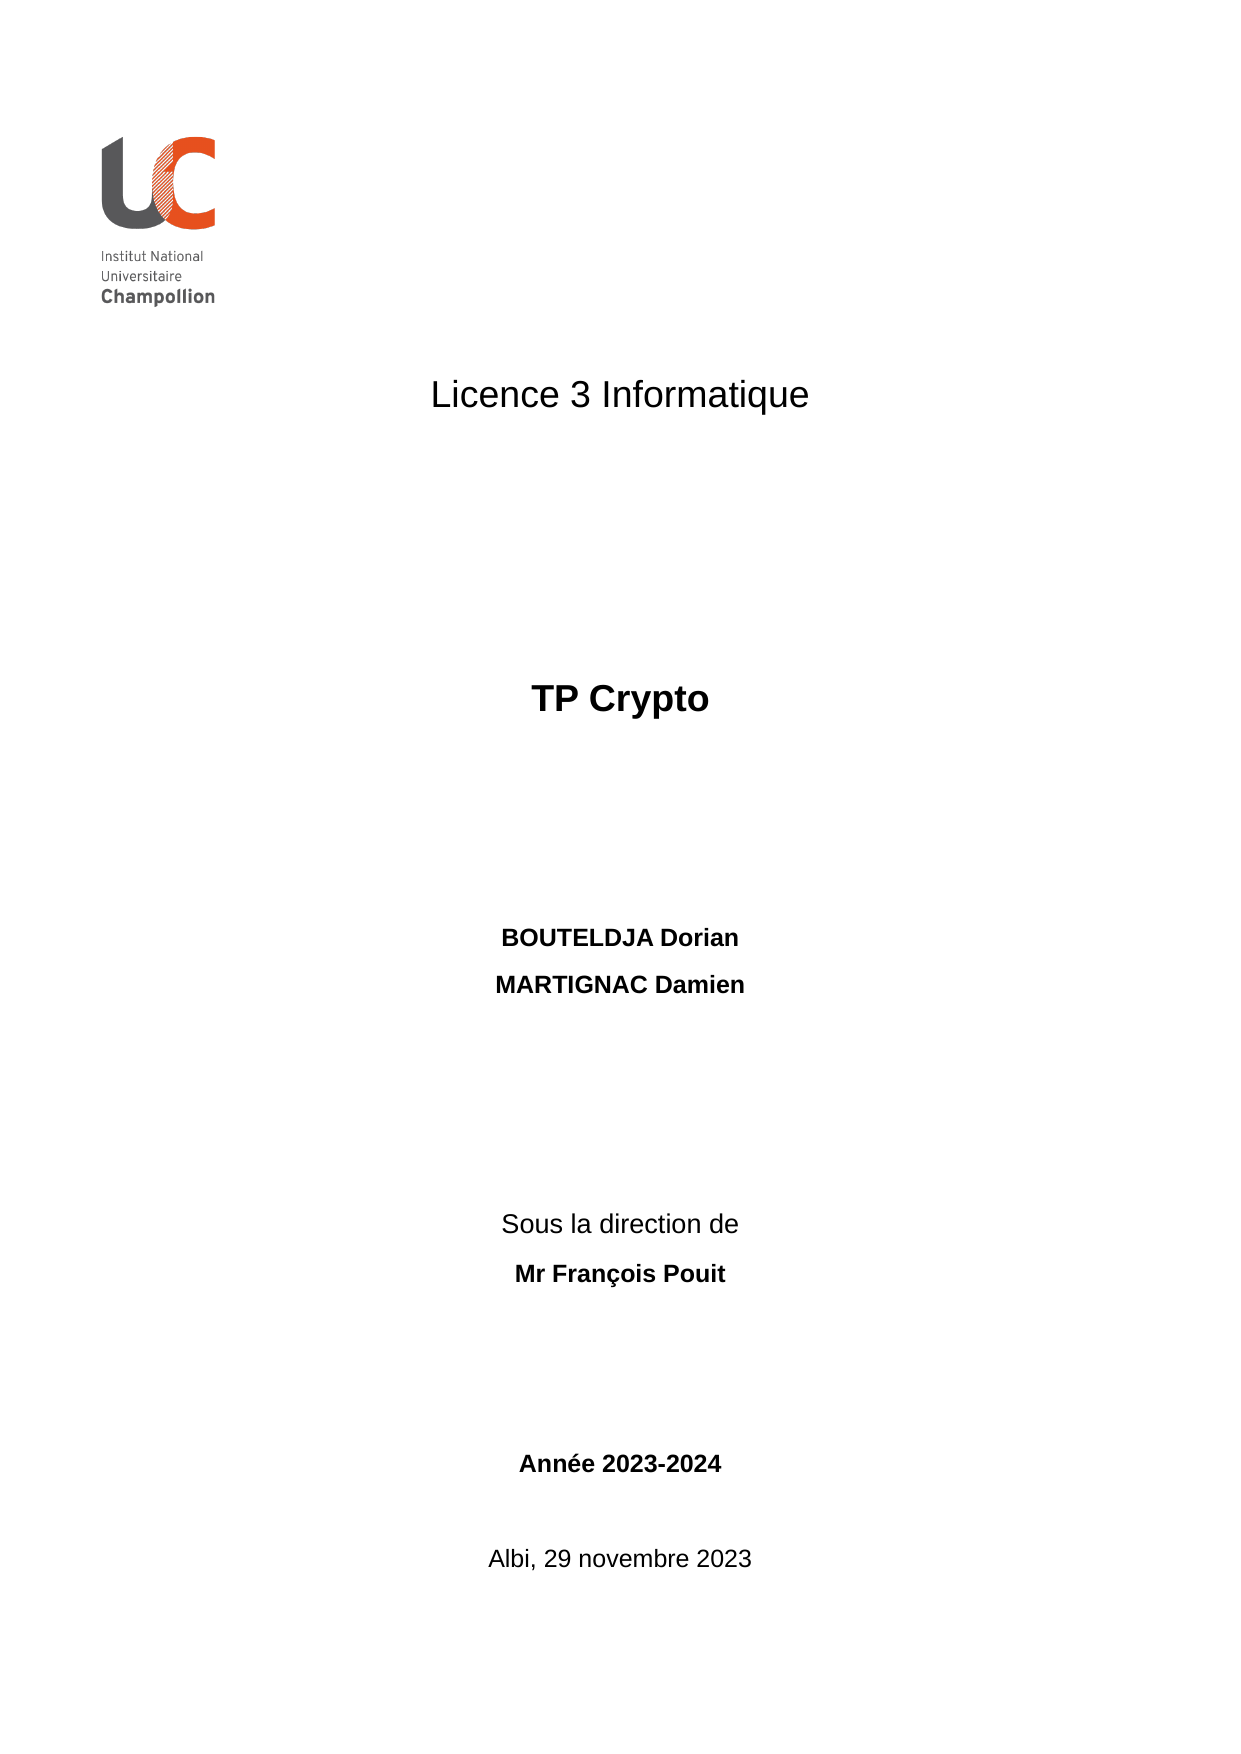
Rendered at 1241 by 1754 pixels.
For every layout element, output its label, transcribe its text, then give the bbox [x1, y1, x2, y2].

text BOUTELDJA Dorian [118, 923, 1122, 951]
text Mr François Pouit [118, 1259, 1122, 1288]
text Année 2023-2024 [118, 1449, 1122, 1478]
text MARTIGNAC Damien [118, 970, 1122, 999]
subtitle TP Crypto [118, 677, 1122, 720]
subtitle Licence 3 Informatique [118, 373, 1122, 416]
text Sous la direction de [118, 1208, 1122, 1239]
picture [80, 115, 236, 324]
text Albi, 29 novembre 2023 [118, 1544, 1122, 1573]
